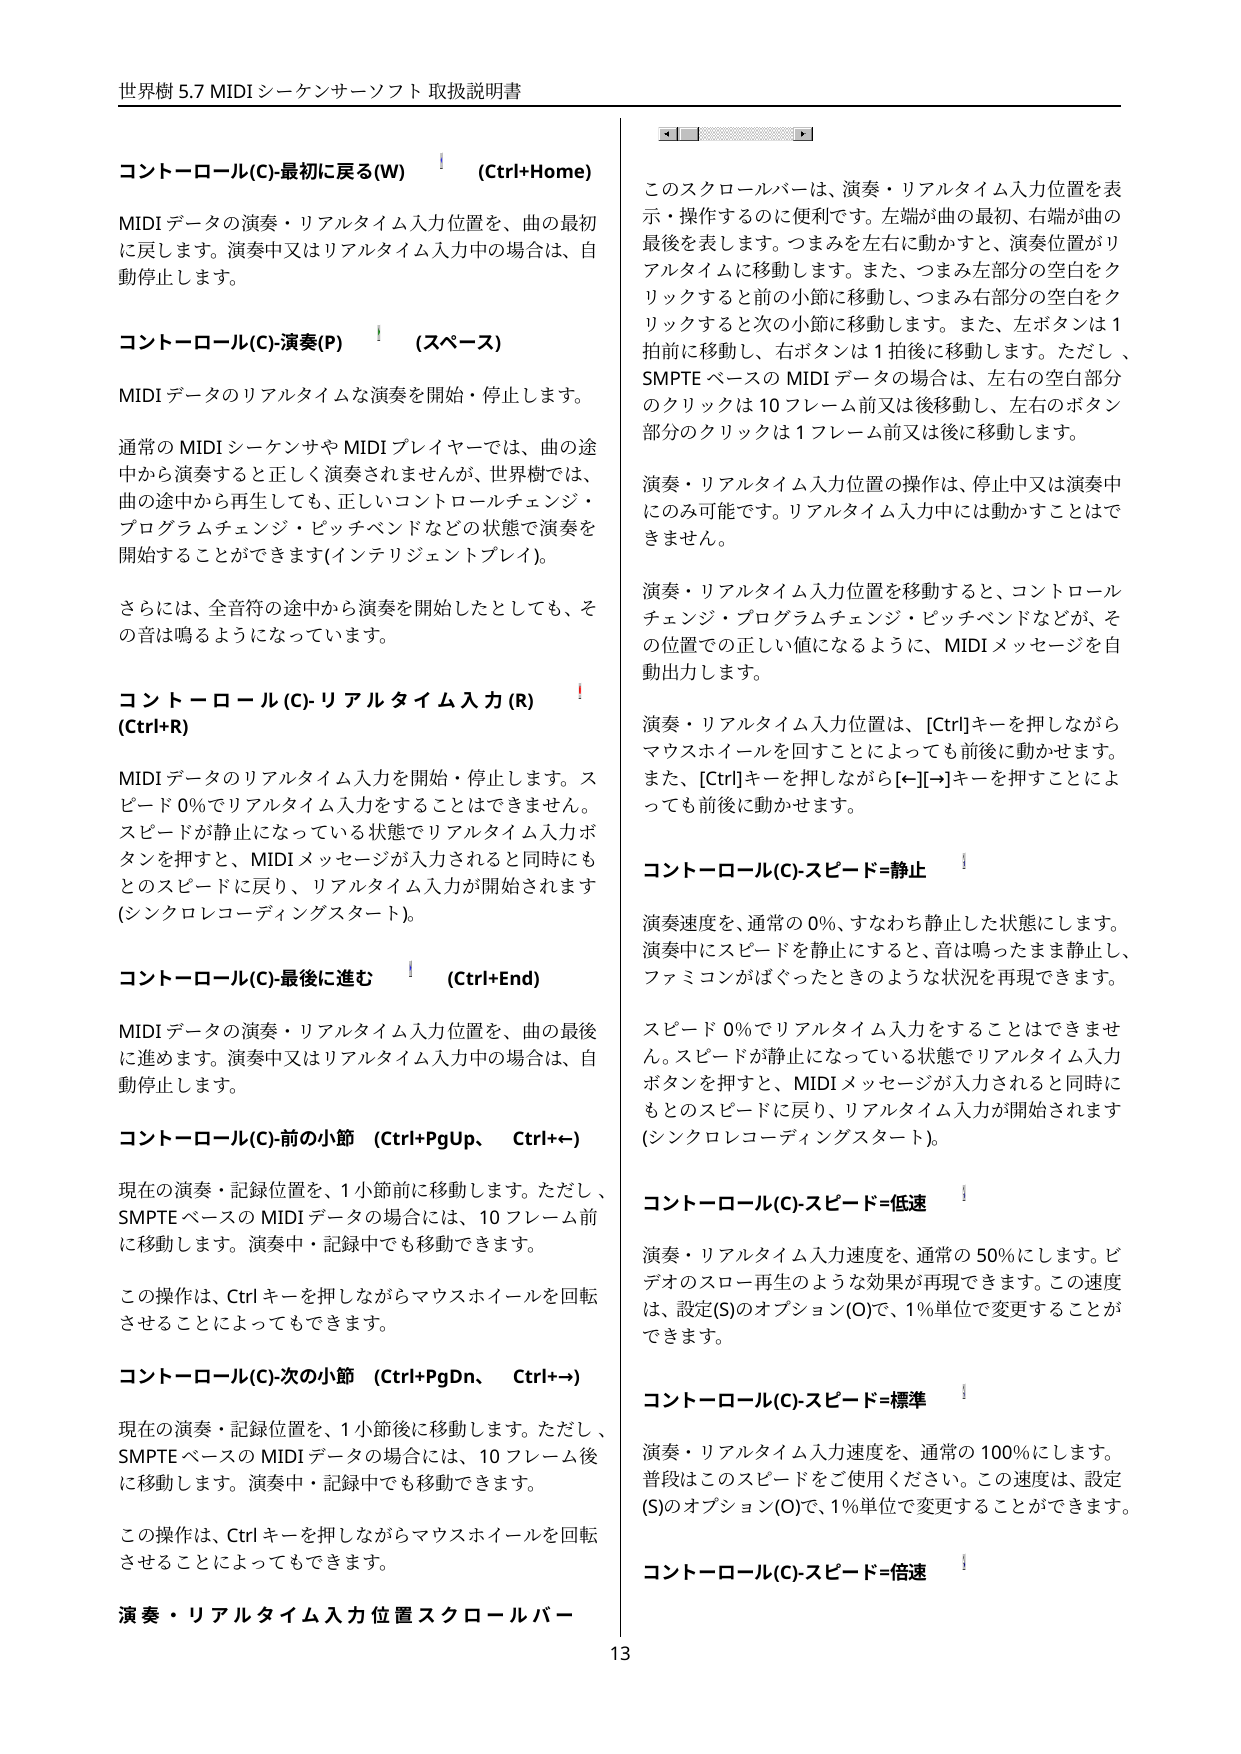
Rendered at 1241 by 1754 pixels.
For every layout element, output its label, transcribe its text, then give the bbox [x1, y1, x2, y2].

text このスクロールバーは、演奏・リアルタイム入力位置を表示・操作するのに便利です。左端が曲の最初、右端が曲の最後を表します。つまみを左右に動かすと、演奏位置がリアルタイムに移動します。また、つまみ左部分の空白をクリックすると前の小節に移動し、つまみ右部分の空白をクリックすると次の小節に移動します。また、左ボタンは1拍前に移動し、右ボタンは1拍後に移動します。ただし、SMPTEベースのMIDIデータの場合は、左右の空白部分のクリックは10フレーム前又は後移動し、左右のボタン部分のクリックは1フレーム前又は後に移動します。 [642, 175, 1122, 445]
picture [377, 324, 381, 341]
picture [658, 127, 813, 141]
text スピード0％でリアルタイム入力をすることはできません。スピードが静止になっている状態でリアルタイム入力ボタンを押すと、MIDIメッセージが入力されると同時にもとのスピードに戻り、リアルタイム入力が開始されます(シンクロレコーディングスタート)。 [642, 1015, 1122, 1150]
text 現在の演奏・記録位置を、1小節前に移動します。ただし、SMPTEベースのMIDIデータの場合には、10フレーム前に移動します。演奏中・記録中でも移動できます。 [118, 1176, 598, 1257]
text コントーロール(C)-リアルタイム入力(R) (Ctrl+R) [118, 673, 598, 738]
text コントーロール(C)-スピード=静止 [642, 843, 1122, 883]
text さらには、全音符の途中から演奏を開始したとしても、その音は鳴るようになっています。 [118, 594, 598, 648]
picture [578, 682, 582, 699]
picture [962, 852, 966, 869]
text この操作は、Ctrlキーを押しながらマウスホイールを回転させることによってもできます。 [118, 1282, 598, 1336]
text コントーロール(C)-最後に進む (Ctrl+End) [118, 951, 598, 991]
text 演奏・リアルタイム入力速度を、通常の100％にします。普段はこのスピードをご使用ください。この速度は、設定(S)のオプション(O)で、1％単位で変更することができます。 [642, 1438, 1122, 1519]
text コントーロール(C)-演奏(P) (スペース) [118, 315, 598, 355]
picture [962, 1383, 966, 1399]
text コントーロール(C)-最初に戻る(W) (Ctrl+Home) [118, 144, 598, 183]
text 演奏速度を、通常の0％、すなわち静止した状態にします。演奏中にスピードを静止にすると、音は鳴ったまま静止し、ファミコンがばぐったときのような状況を再現できます。 [642, 909, 1122, 990]
text 演奏・リアルタイム入力位置を移動すると、コントロールチェンジ・プログラムチェンジ・ピッチベンドなどが、その位置での正しい値になるように、MIDIメッセージを自動出力します。 [642, 577, 1122, 684]
text MIDIデータのリアルタイムな演奏を開始・停止します。 [118, 381, 598, 408]
text コントーロール(C)-前の小節 (Ctrl+PgUp、 Ctrl+←) [118, 1123, 598, 1150]
text コントーロール(C)-スピード=低速 [642, 1176, 1122, 1216]
text コントーロール(C)-スピード=標準 [642, 1374, 1122, 1413]
text 演奏・リアルタイム入力速度を、通常の50％にします。ビデオのスロー再生のような効果が再現できます。この速度は、設定(S)のオプション(O)で、1％単位で変更することができます。 [642, 1241, 1122, 1349]
text 通常のMIDIシーケンサやMIDIプレイヤーでは、曲の途中から演奏すると正しく演奏されませんが、世界樹では、曲の途中から再生しても、正しいコントロールチェンジ・プログラムチェンジ・ピッチベンドなどの状態で演奏を開始することができます(インテリジェントプレイ)。 [118, 433, 598, 568]
text この操作は、Ctrlキーを押しながらマウスホイールを回転させることによってもできます。 [118, 1521, 598, 1575]
text 現在の演奏・記録位置を、1小節後に移動します。ただし、SMPTEベースのMIDIデータの場合には、10フレーム後に移動します。演奏中・記録中でも移動できます。 [118, 1414, 598, 1495]
text MIDIデータの演奏・リアルタイム入力位置を、曲の最後に進めます。演奏中又はリアルタイム入力中の場合は、自動停止します。 [118, 1017, 598, 1098]
text コントーロール(C)-スピード=倍速 [642, 1545, 1122, 1584]
text [642, 118, 1122, 149]
text MIDIデータの演奏・リアルタイム入力位置を、曲の最初に戻します。演奏中又はリアルタイム入力中の場合は、自動停止します。 [118, 209, 598, 290]
text コントーロール(C)-次の小節 (Ctrl+PgDn、 Ctrl+→) [118, 1362, 598, 1389]
text 演奏・リアルタイム入力位置の操作は、停止中又は演奏中にのみ可能です。リアルタイム入力中には動かすことはできません。 [642, 470, 1122, 551]
text 演奏・リアルタイム入力位置は、[Ctrl]キーを押しながらマウスホイールを回すことによっても前後に動かせます。また、[Ctrl]キーを押しながら[←][→]キーを押すことによっても前後に動かせます。 [642, 710, 1122, 818]
text 演奏・リアルタイム入力位置スクロールバー [118, 1600, 598, 1628]
picture [962, 1184, 966, 1201]
text MIDIデータのリアルタイム入力を開始・停止します。スピード0％でリアルタイム入力をすることはできません。スピードが静止になっている状態でリアルタイム入力ボタンを押すと、MIDIメッセージが入力されると同時にもとのスピードに戻り、リアルタイム入力が開始されます(シンクロレコーディングスタート)。 [118, 764, 598, 926]
picture [962, 1553, 966, 1570]
